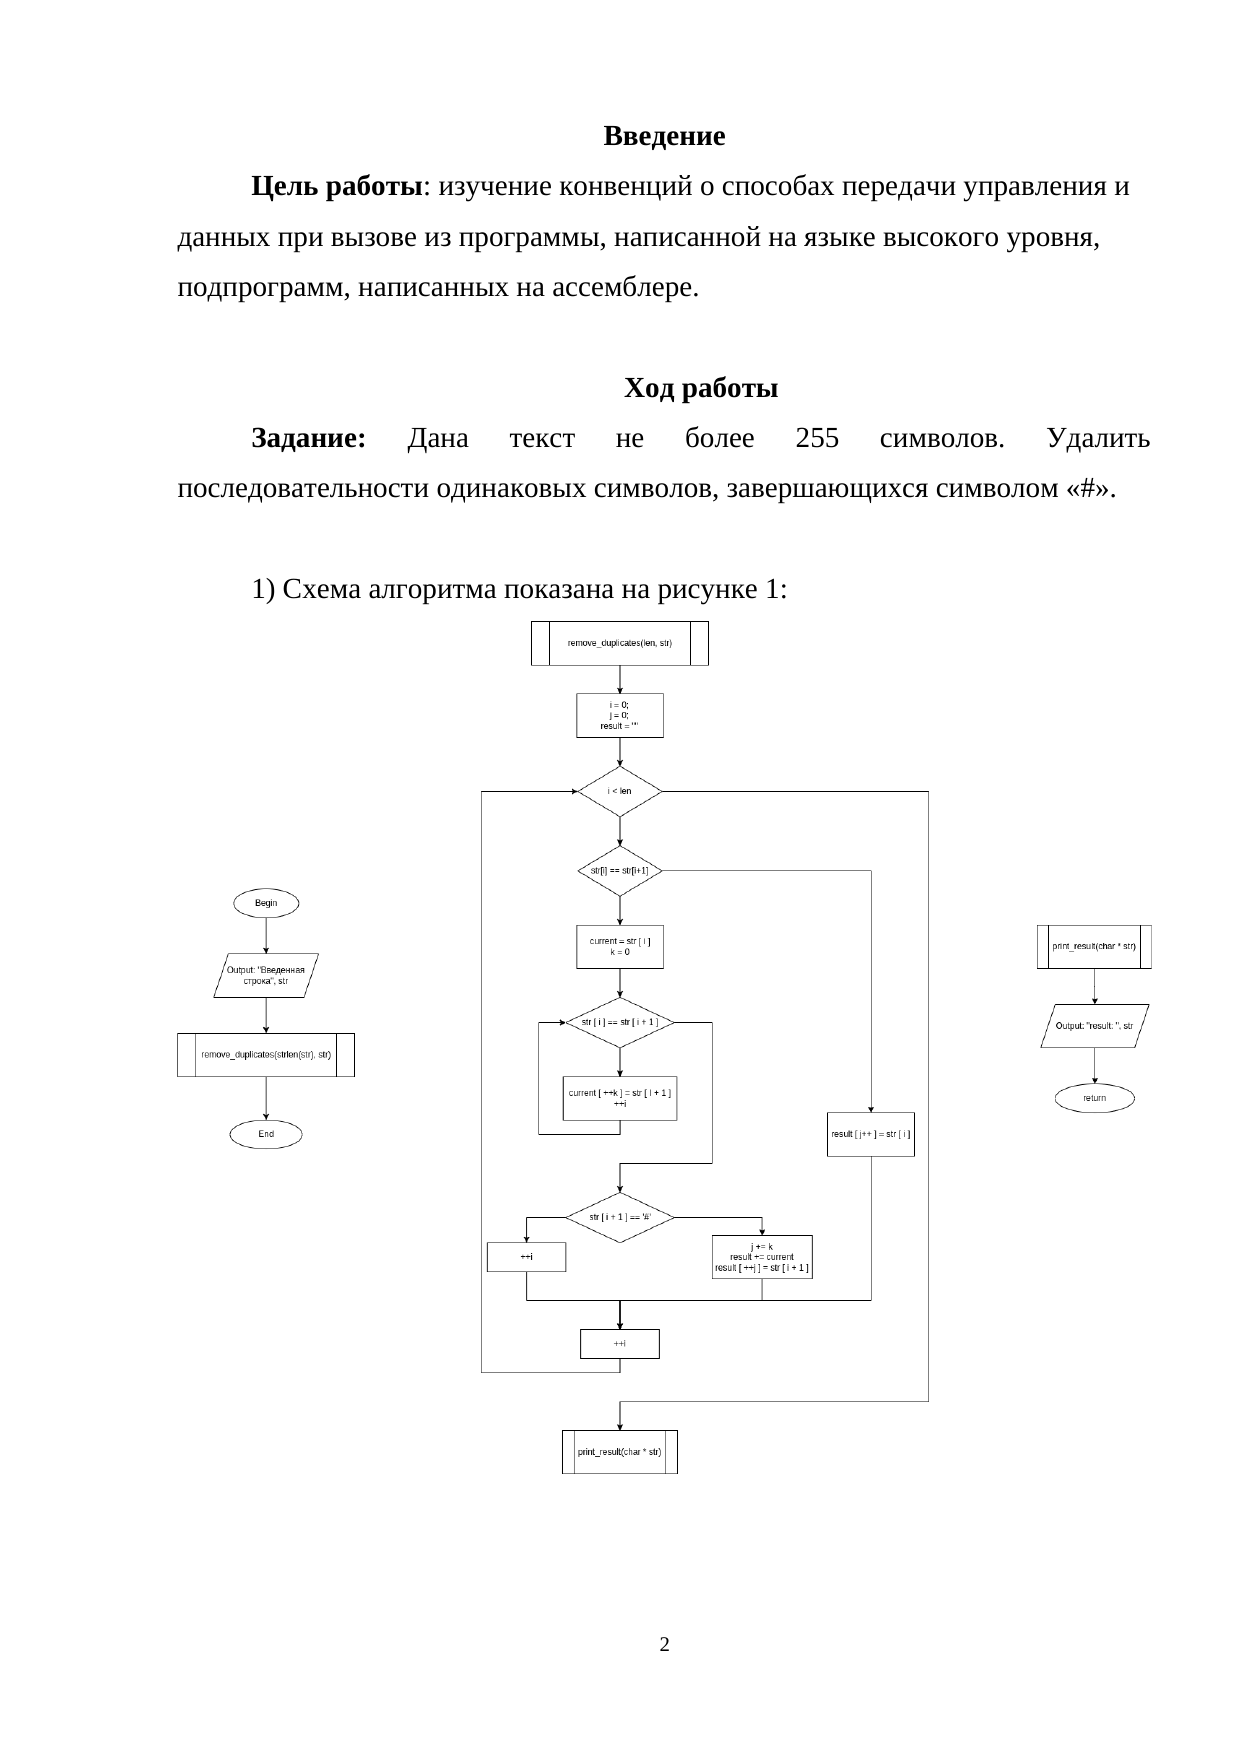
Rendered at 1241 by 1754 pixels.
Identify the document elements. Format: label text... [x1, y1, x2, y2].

text 1) Схема алгоритма показана на рисунке 1: [177, 571, 1152, 604]
text данных при вызове из программы, написанной на языке высокого уровня, [177, 219, 1152, 252]
text Цель работы: изучение конвенций о способах передачи управления и [177, 168, 1152, 202]
text Введение [177, 118, 1152, 152]
text Ход работы [177, 370, 1152, 403]
picture [177, 621, 1152, 1474]
text подпрограмм, написанных на ассемблере. [177, 269, 1152, 303]
text Задание: Дана текст не более 255 символов. Удалить последовательности одинаковых символов, завершающихся символом «#». [177, 420, 1152, 504]
